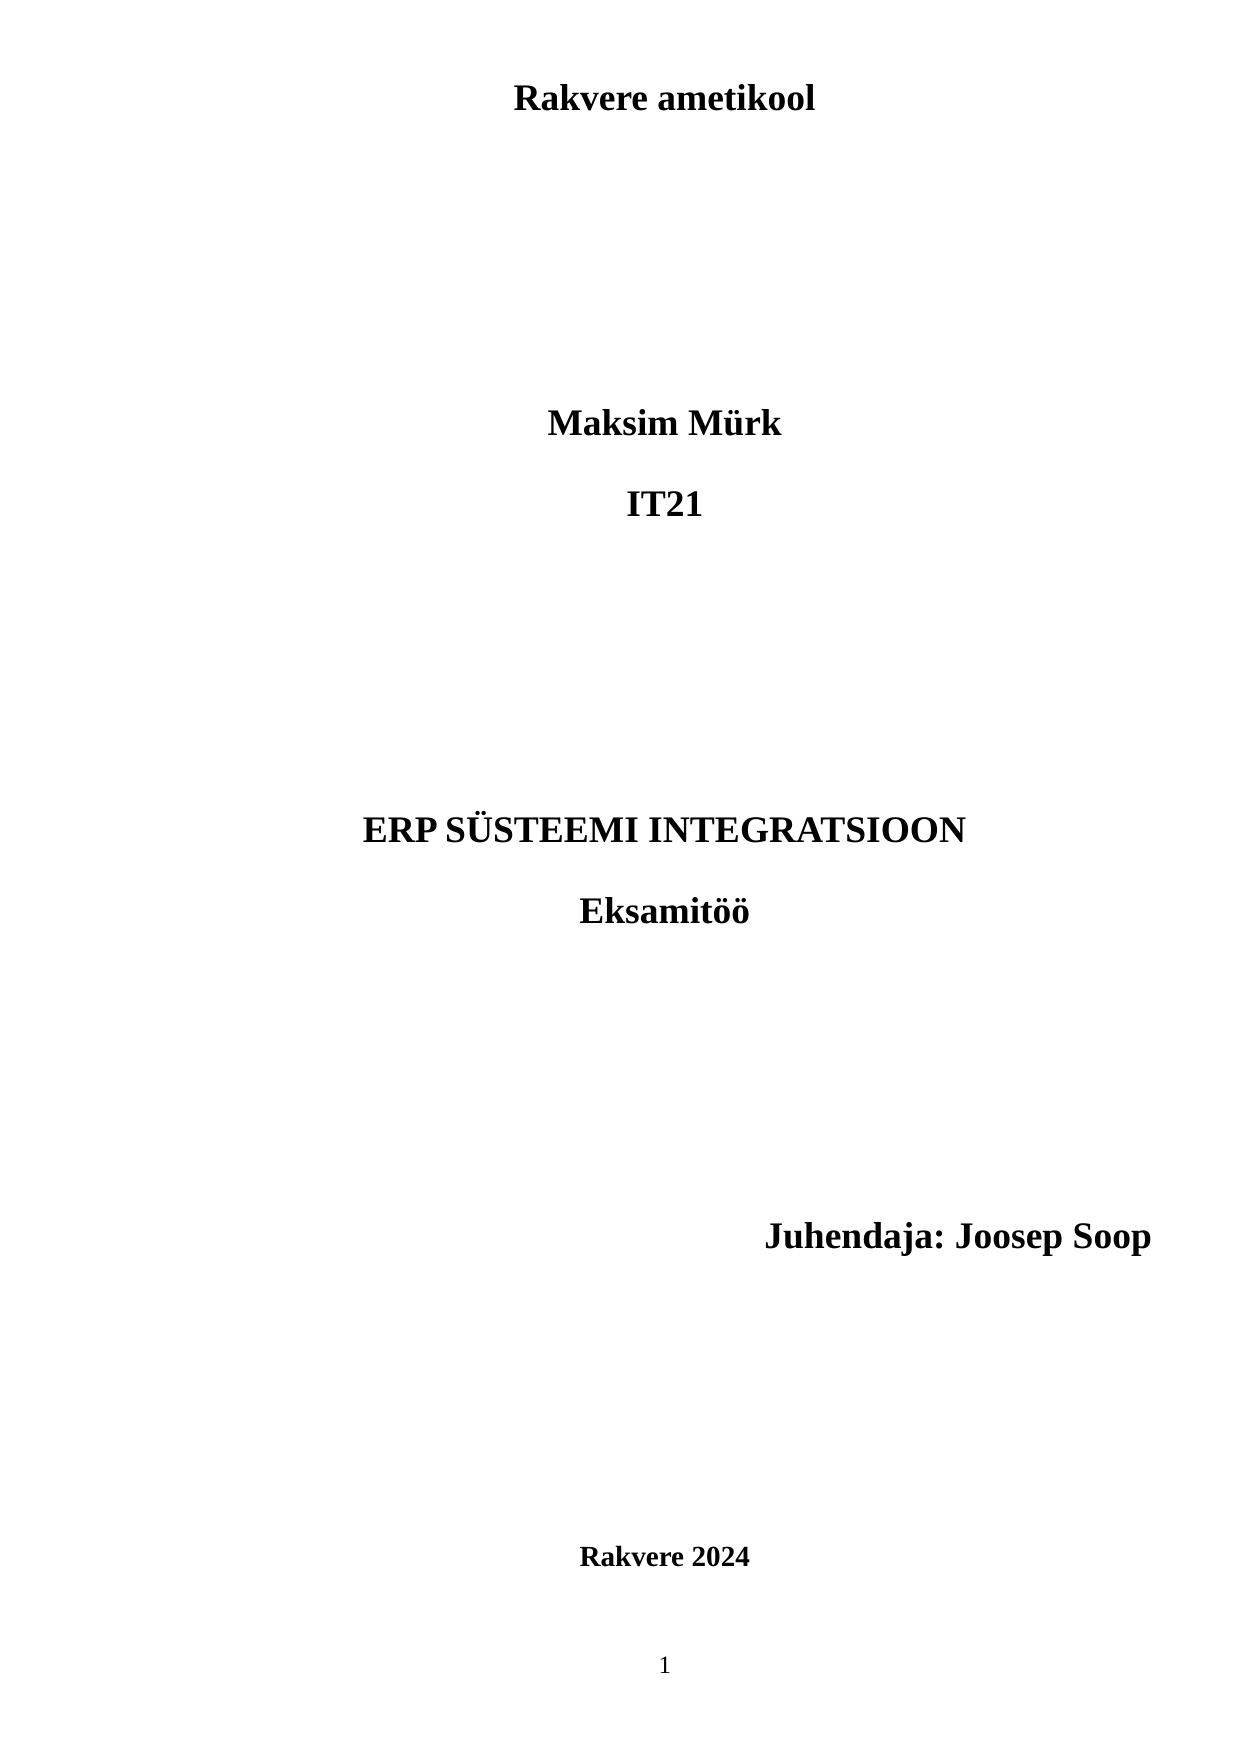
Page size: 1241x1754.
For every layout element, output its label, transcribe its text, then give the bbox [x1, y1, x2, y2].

text Eksamitöö [177, 888, 1152, 932]
text Juhendaja: Joosep Soop [177, 1214, 1152, 1257]
text Rakvere ametikool [177, 75, 1152, 118]
text ERP süsteemi integratsioon [177, 807, 1152, 850]
text IT21 [177, 482, 1152, 525]
text Rakvere 2024 [177, 1539, 1152, 1573]
text Maksim Mürk [177, 400, 1152, 443]
